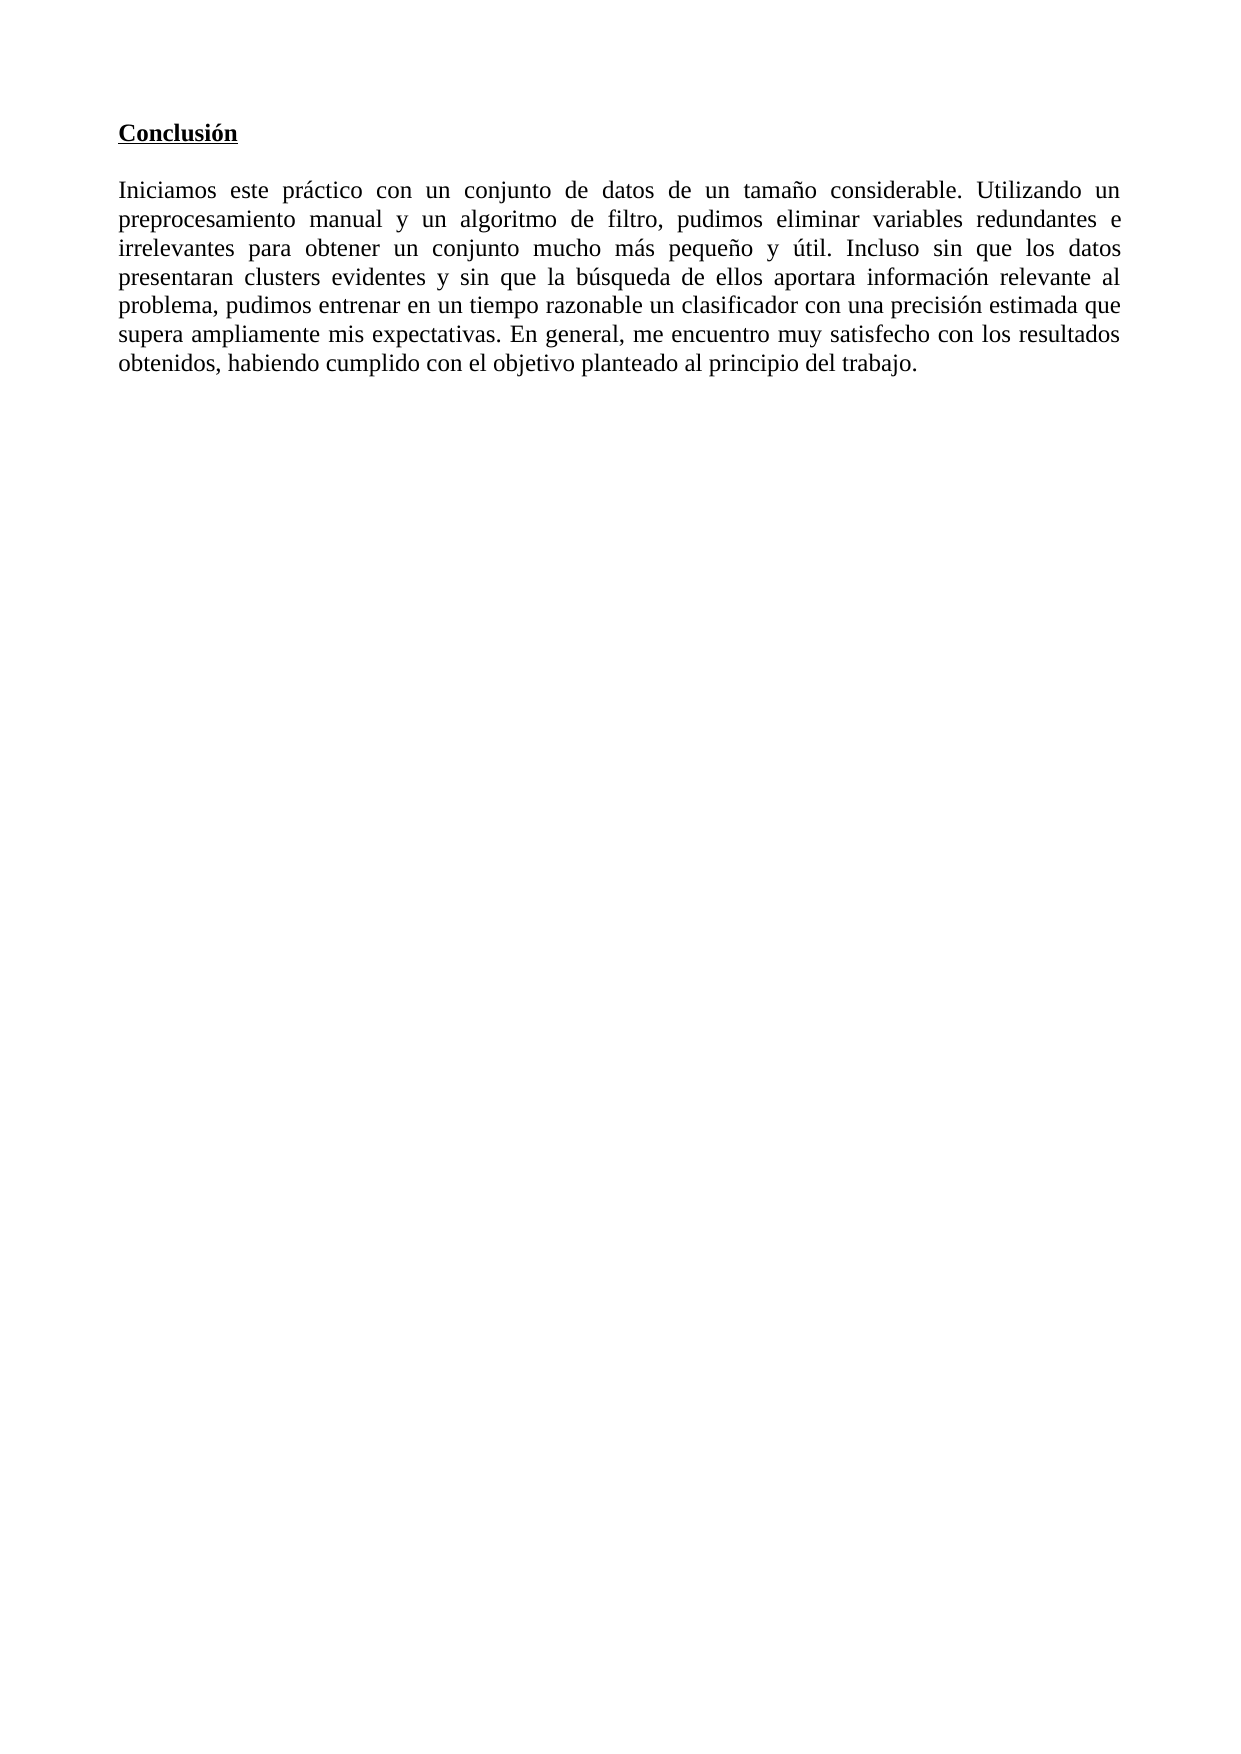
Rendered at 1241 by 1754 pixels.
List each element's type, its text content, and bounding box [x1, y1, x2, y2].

text Conclusión [118, 118, 1122, 147]
text Iniciamos este práctico con un conjunto de datos de un tamaño considerable. Utilizando un preprocesamiento manual y un algoritmo de filtro, pudimos eliminar variables redundantes e irrelevantes para obtener un conjunto mucho más pequeño y útil. Incluso sin que los datos presentaran clusters evidentes y sin que la búsqueda de ellos aportara información relevante al problema, pudimos entrenar en un tiempo razonable un clasificador con una precisión estimada que supera ampliamente mis expectativas. En general, me encuentro muy satisfecho con los resultados obtenidos, habiendo cumplido con el objetivo planteado al principio del trabajo. [118, 176, 1122, 377]
